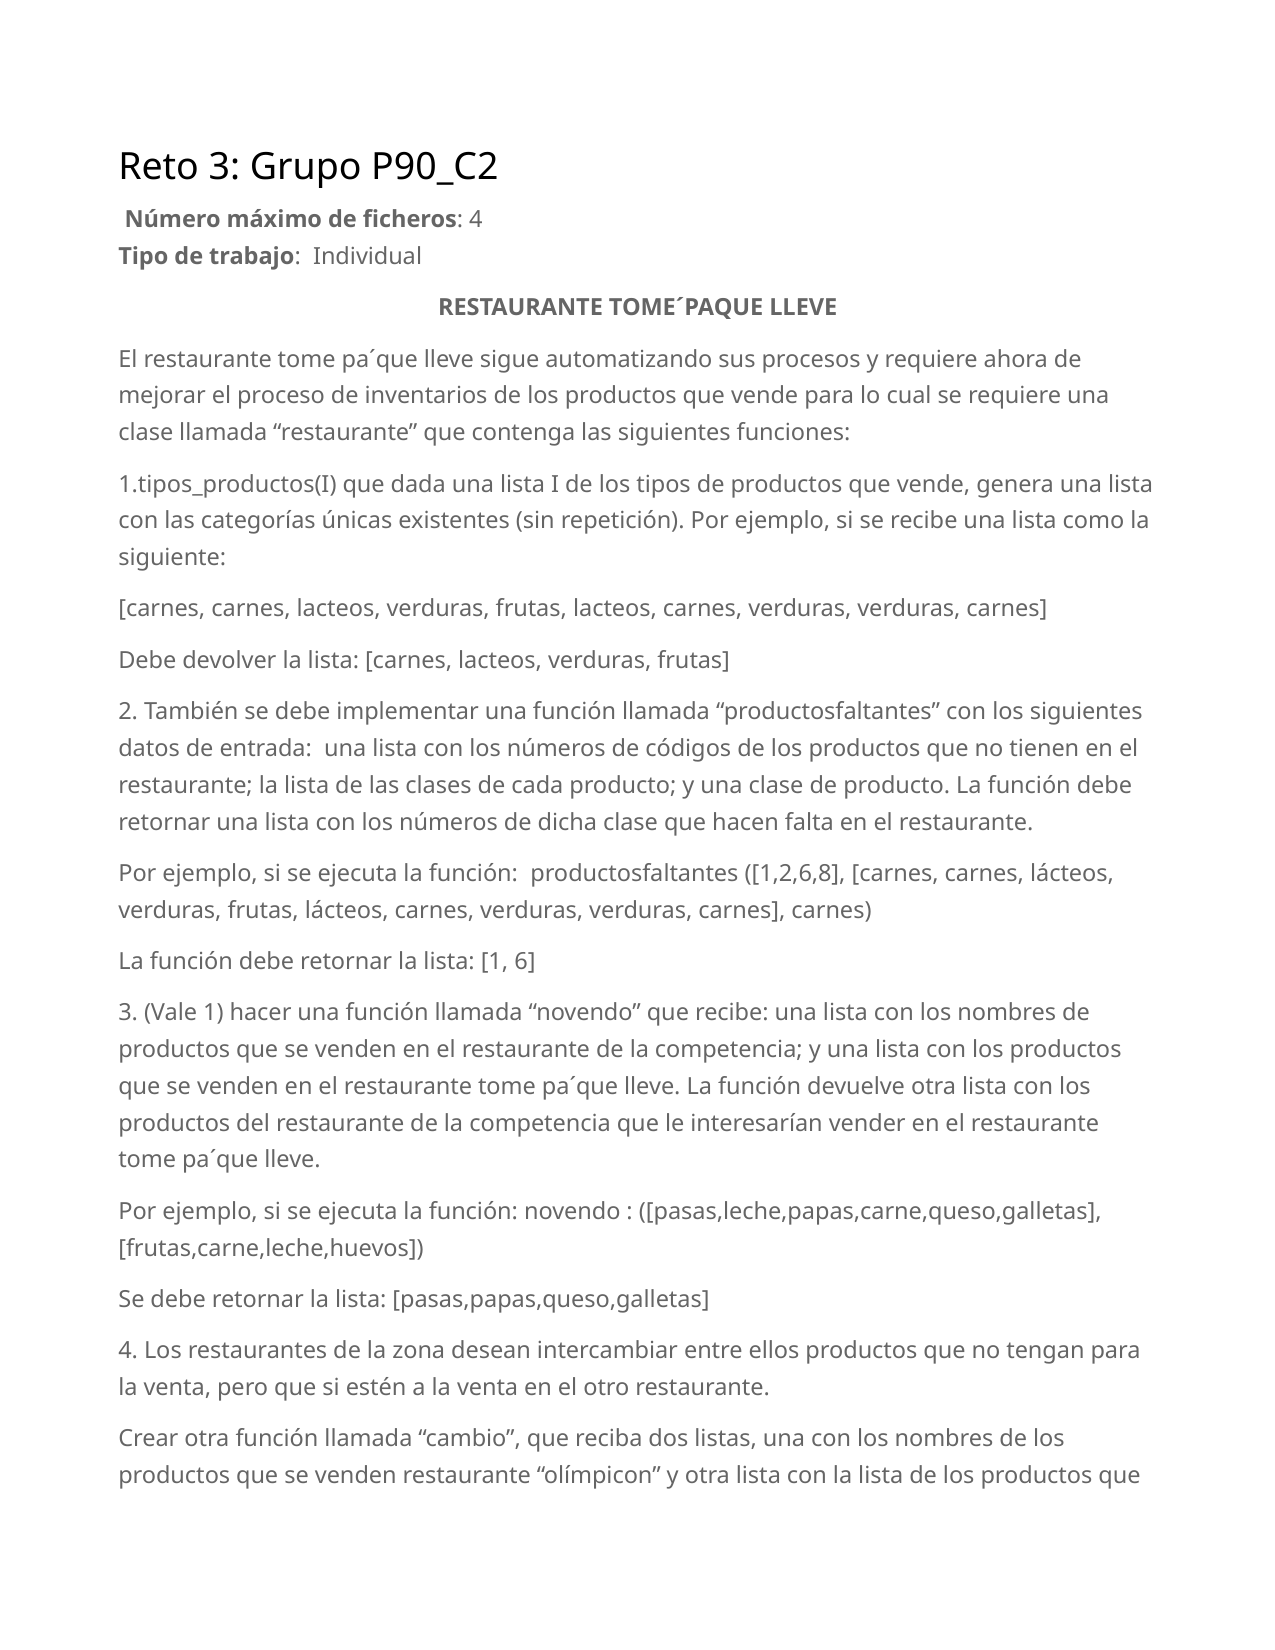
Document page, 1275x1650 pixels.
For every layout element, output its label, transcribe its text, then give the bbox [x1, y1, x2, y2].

text La función debe retornar la lista: [1, 6] [118, 944, 1157, 976]
text Se debe retornar la lista: [pasas,papas,queso,galletas] [118, 1282, 1157, 1314]
text 3. (Vale 1) hacer una función llamada “novendo” que recibe: una lista con los nombres de productos que se venden en el restaurante de la competencia; y una lista con los productos que se venden en el restaurante tome pa´que lleve. La función devuelve otra lista con los productos del restaurante de la competencia que le interesarían vender en el restaurante tome pa´que lleve. [118, 996, 1157, 1175]
text [carnes, carnes, lacteos, verduras, frutas, lacteos, carnes, verduras, verduras, carnes] [118, 592, 1157, 624]
text 2. También se debe implementar una función llamada “productosfaltantes” con los siguientes datos de entrada: una lista con los números de códigos de los productos que no tienen en el restaurante; la lista de las clases de cada producto; y una clase de producto. La función debe retornar una lista con los números de dicha clase que hacen falta en el restaurante. [118, 694, 1157, 837]
text RESTAURANTE TOME´PAQUE LLEVE [118, 291, 1157, 323]
subtitle Reto 3: Grupo P90_C2 [118, 139, 1157, 190]
text Por ejemplo, si se ejecuta la función: productosfaltantes ([1,2,6,8], [carnes, carnes, lácteos, verduras, frutas, lácteos, carnes, verduras, verduras, carnes], carnes) [118, 856, 1157, 925]
text Por ejemplo, si se ejecuta la función: novendo : ([pasas,leche,papas,carne,queso,galletas], [frutas,carne,leche,huevos]) [118, 1194, 1157, 1263]
text Debe devolver la lista: [carnes, lacteos, verduras, frutas] [118, 643, 1157, 675]
text 4. Los restaurantes de la zona desean intercambiar entre ellos productos que no tengan para la venta, pero que si estén a la venta en el otro restaurante. [118, 1333, 1157, 1402]
text 1.tipos_productos(I) que dada una lista I de los tipos de productos que vende, genera una lista con las categorías únicas existentes (sin repetición). Por ejemplo, si se recibe una lista como la siguiente: [118, 467, 1157, 572]
text El restaurante tome pa´que lleve sigue automatizando sus procesos y requiere ahora de mejorar el proceso de inventarios de los productos que vende para lo cual se requiere una clase llamada “restaurante” que contenga las siguientes funciones: [118, 342, 1157, 447]
text Número máximo de ficheros: 4 Tipo de trabajo: Individual [118, 202, 1157, 271]
text Crear otra función llamada “cambio”, que reciba dos listas, una con los nombres de los productos que se venden restaurante “olímpicon” y otra lista con la lista de los productos que [118, 1422, 1157, 1490]
